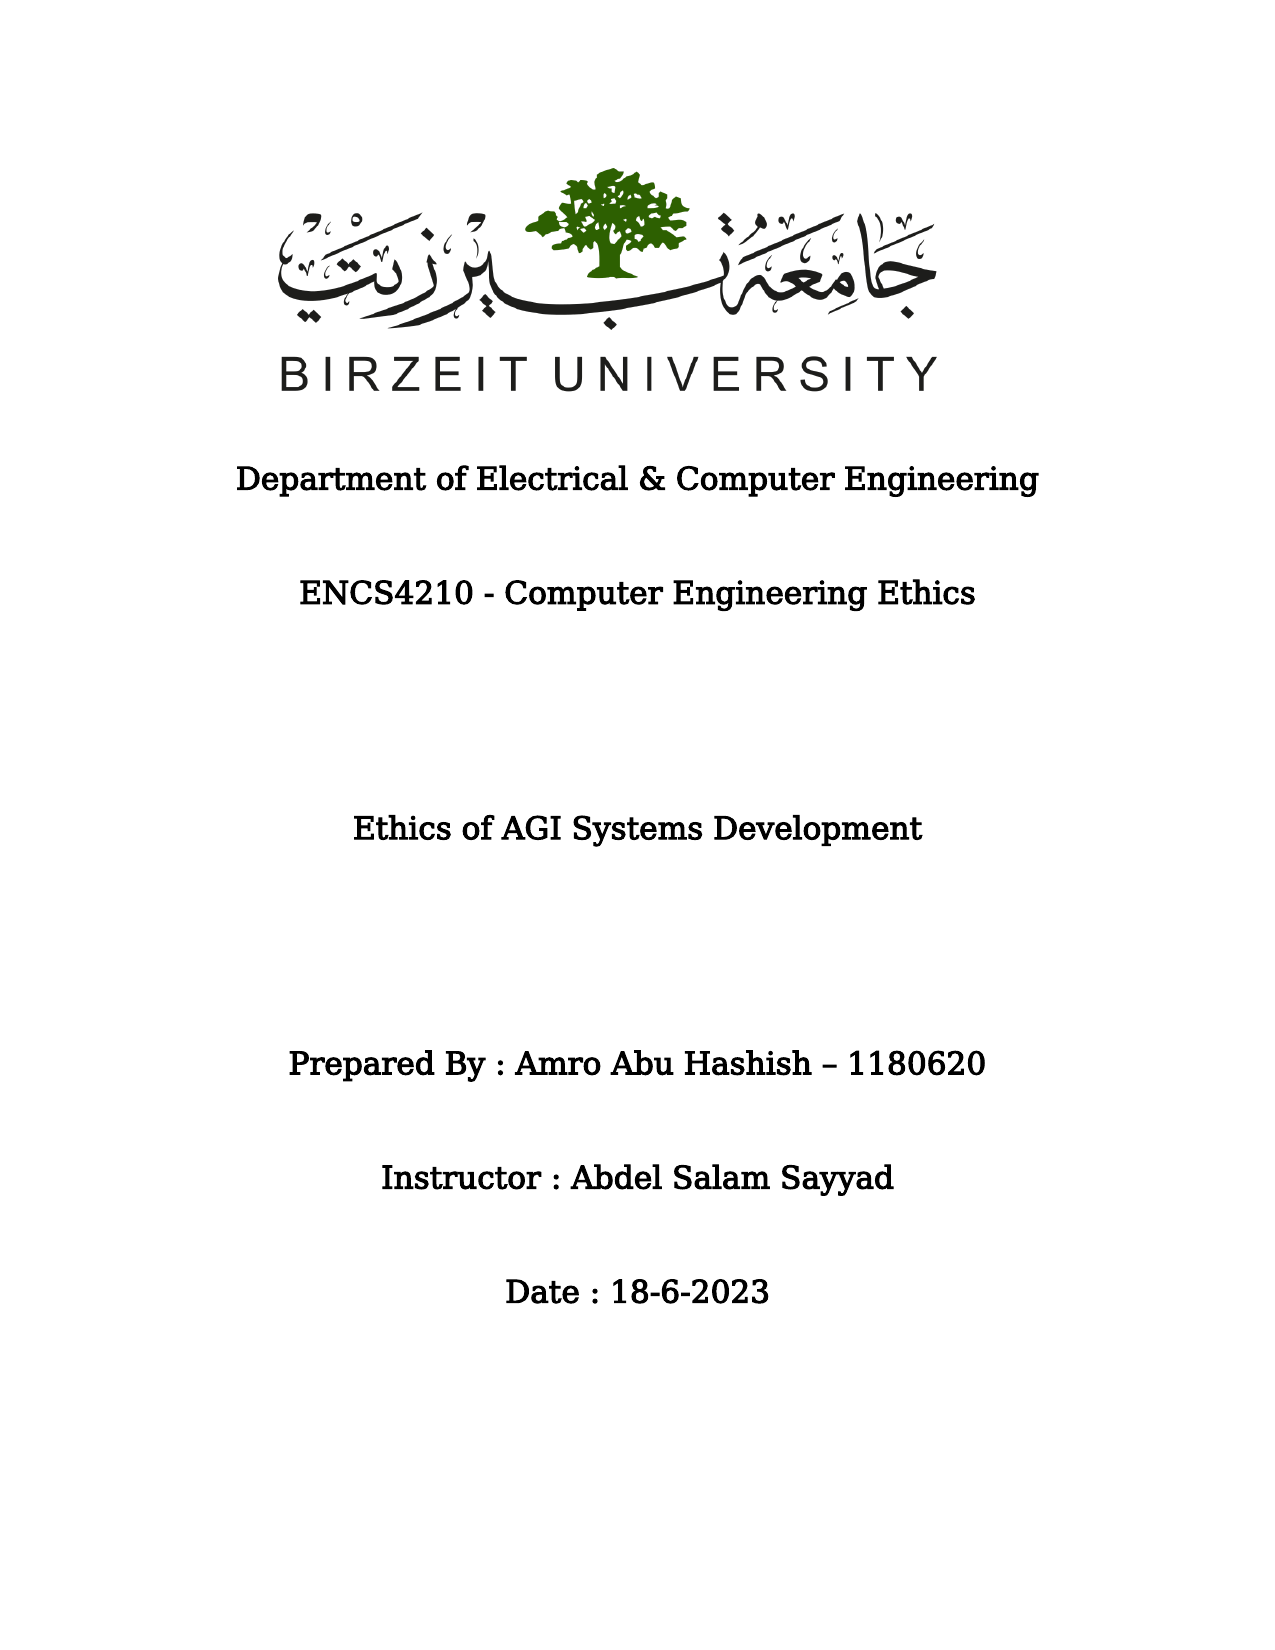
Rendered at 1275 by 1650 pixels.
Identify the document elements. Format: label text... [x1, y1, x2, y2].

text Department of Electrical & Computer Engineering [118, 458, 1157, 496]
subtitle Ethics of AGI Systems Development [118, 808, 1157, 846]
picture [278, 168, 937, 392]
text Instructor : Abdel Salam Sayyad [118, 1157, 1157, 1195]
text ENCS4210 - Computer Engineering Ethics [118, 573, 1157, 610]
text Prepared By : Amro Abu Hashish – 1180620 [118, 1043, 1157, 1081]
text Date : 18-6-2023 [118, 1272, 1157, 1309]
